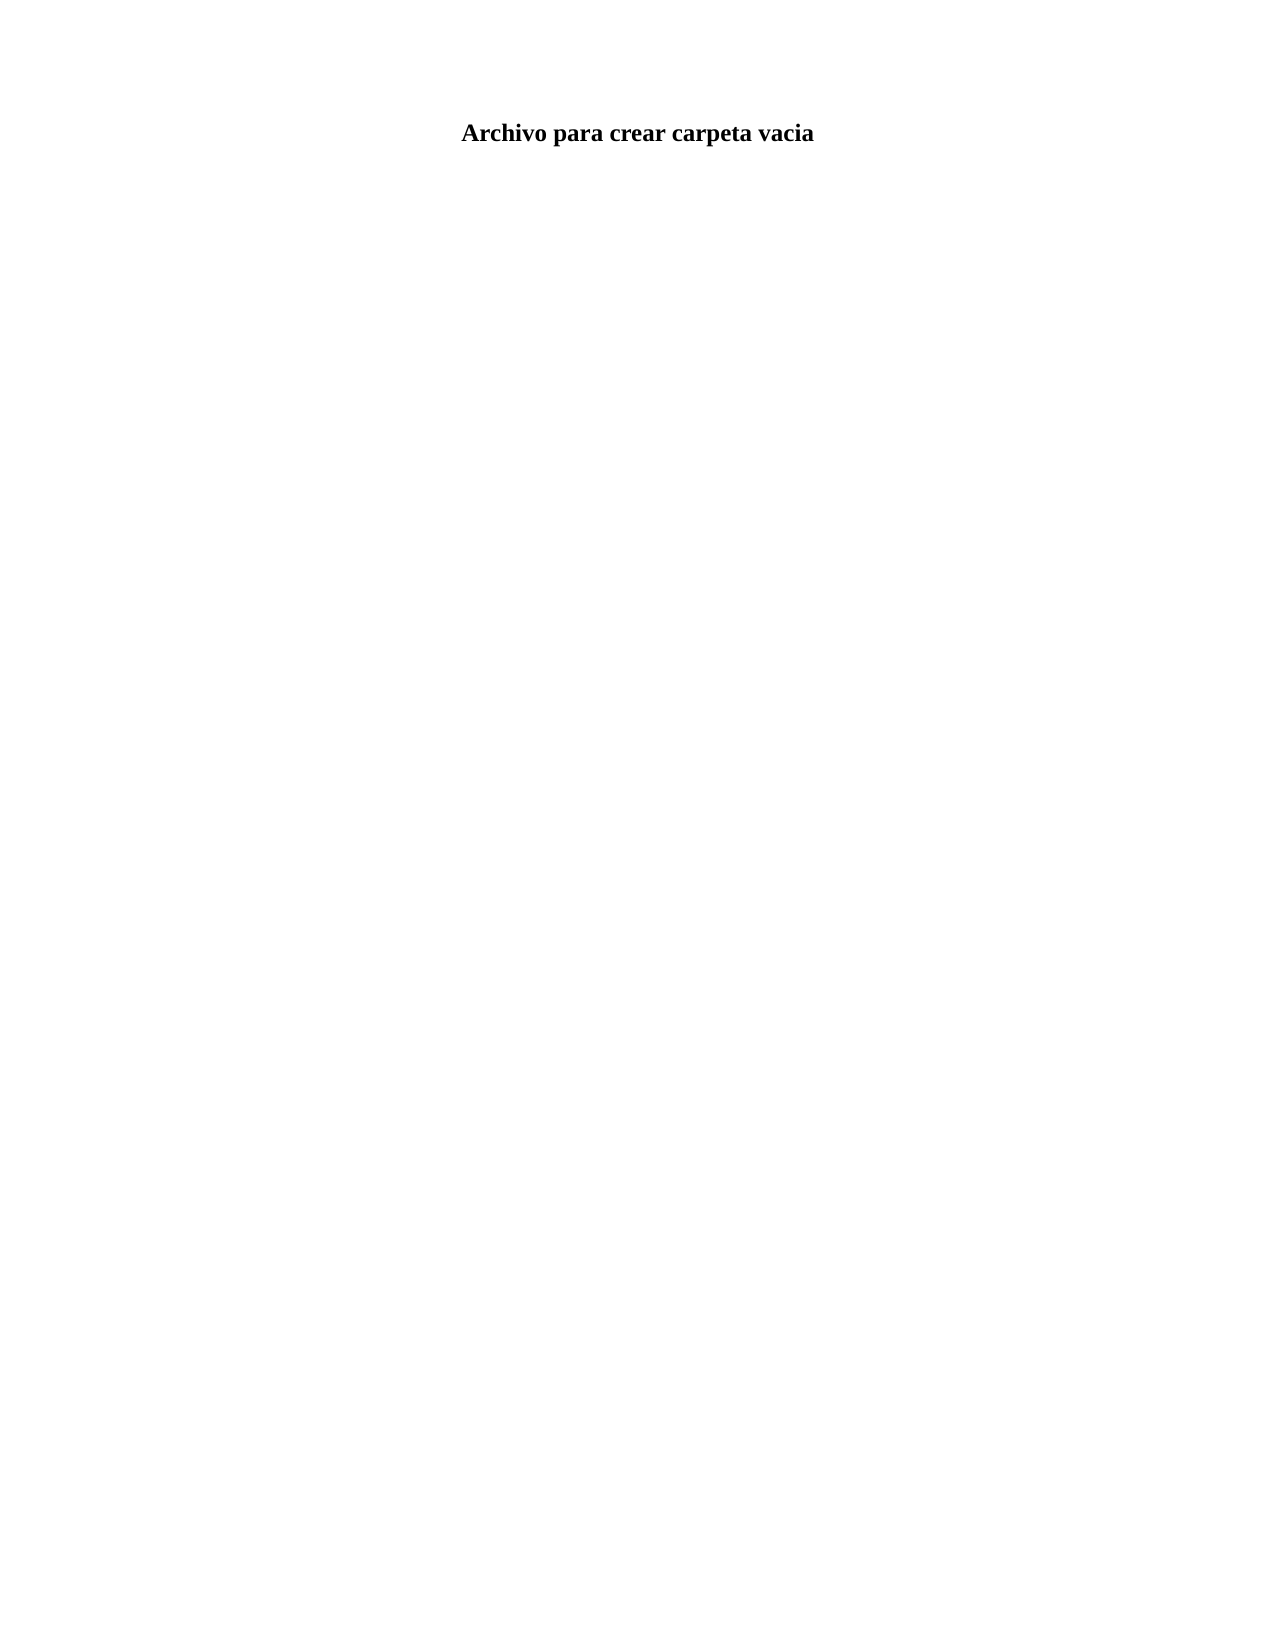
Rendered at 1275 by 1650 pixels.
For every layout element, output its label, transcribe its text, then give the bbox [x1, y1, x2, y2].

text Archivo para crear carpeta vacia [118, 118, 1157, 147]
